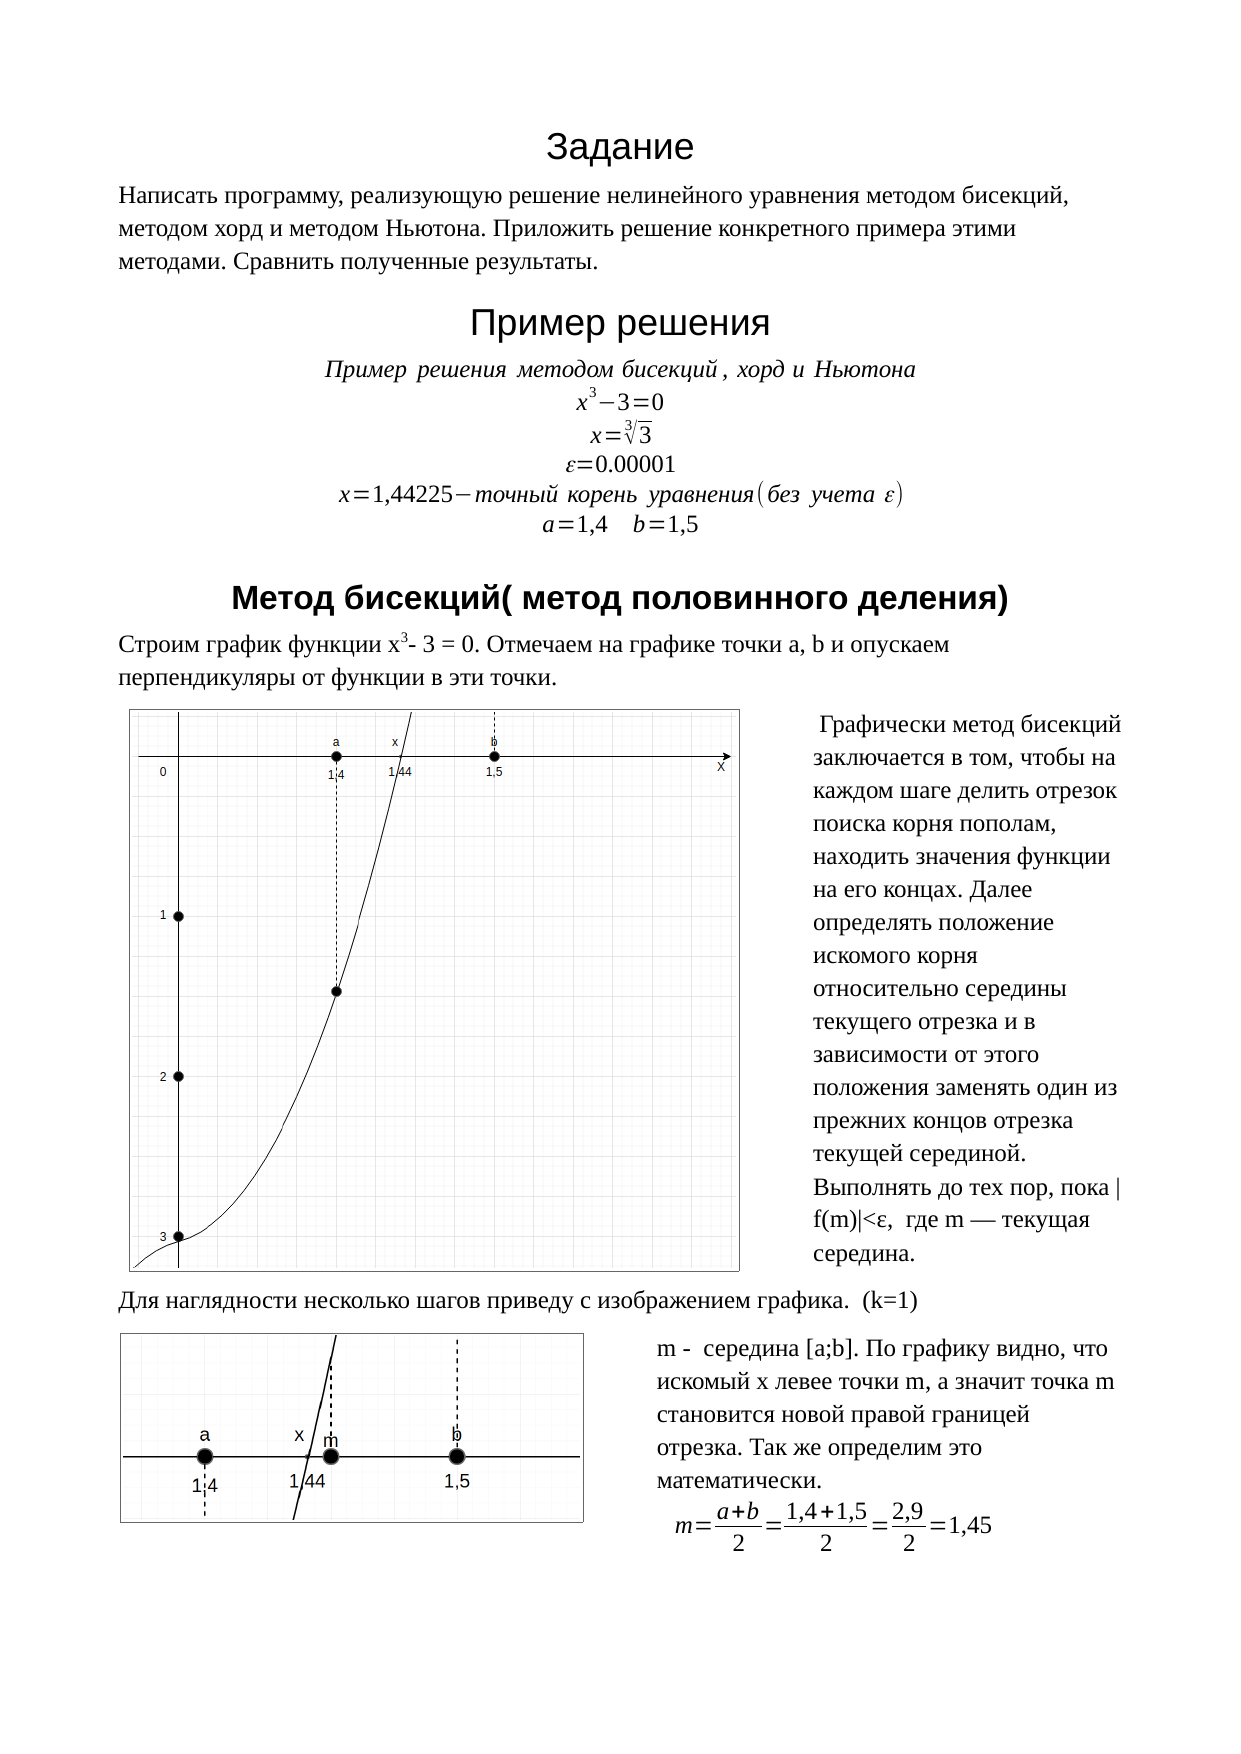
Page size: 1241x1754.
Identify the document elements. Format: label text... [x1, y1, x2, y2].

text Написать программу, реализующую решение нелинейного уравнения методом бисекций, методом хорд и методом Ньютона. Приложить решение конкретного примера этими методами. Сравнить полученные результаты. [118, 180, 1122, 275]
text Графически метод бисекций заключается в том, чтобы на каждом шаге делить отрезок поиска корня пополам, находить значения функции на его концах. Далее определять положение искомого корня относительно середины текущего отрезка и в зависимости от этого положения заменять один из прежних концов отрезка текущей серединой. Выполнять до тех пор, пока |f(m)|<ε, где m — текущая середина. [740, 709, 1122, 1266]
text Для наглядности несколько шагов приведу с изображением графика. (k=1) [118, 1285, 1122, 1314]
text [130, 710, 739, 1271]
picture [123, 1335, 580, 1520]
text Строим график функции x3- 3 = 0. Отмечаем на графике точки a, b и опускаем перпендикуляры от функции в эти точки. [118, 629, 1122, 690]
subtitle Метод бисекций( метод половинного деления) [118, 577, 1122, 616]
subtitle Задание [118, 124, 1122, 167]
picture [132, 712, 736, 1268]
text m - середина [a;b]. По графику видно, что искомый х левее точки m, а значит точка m становится новой правой границей отрезка. Так же определим это математически. [121, 1333, 1122, 1557]
subtitle Пример решения [118, 300, 1122, 343]
